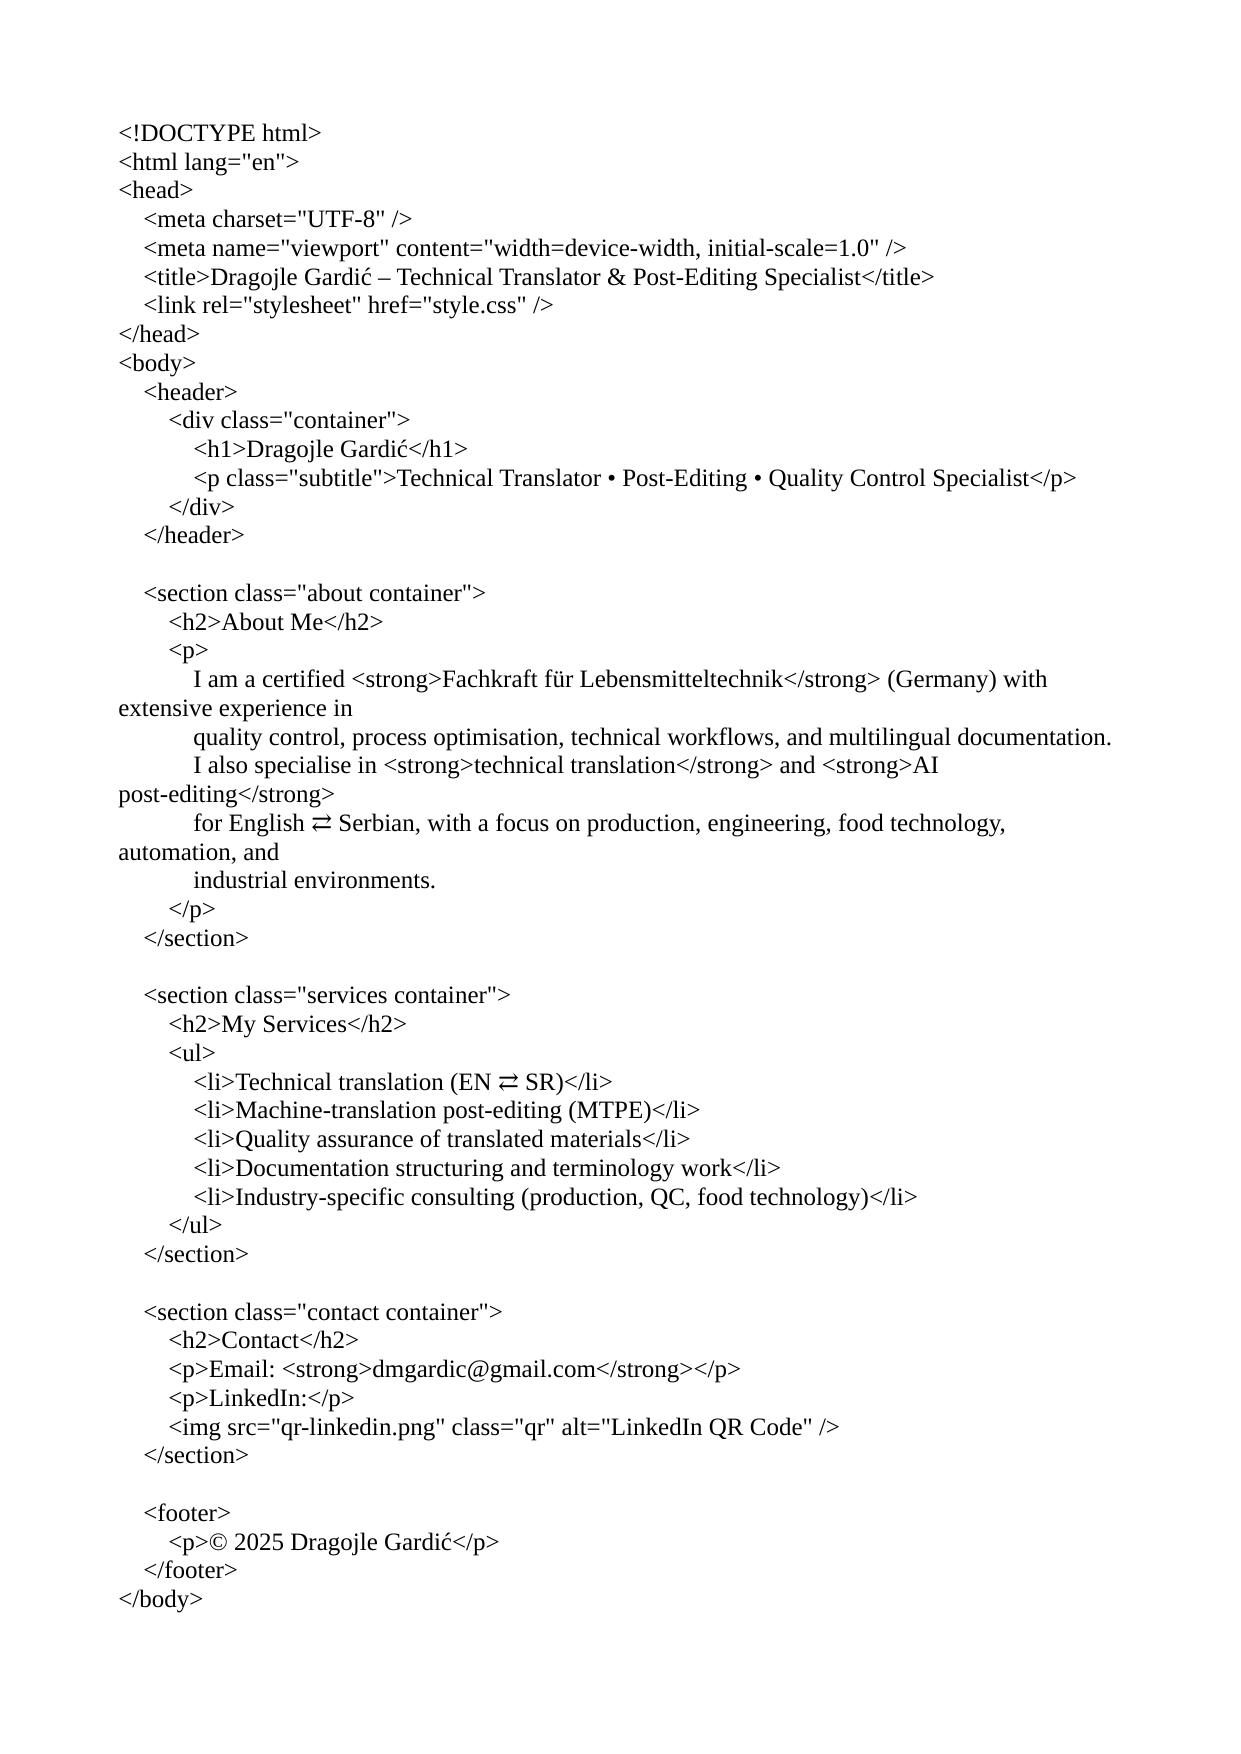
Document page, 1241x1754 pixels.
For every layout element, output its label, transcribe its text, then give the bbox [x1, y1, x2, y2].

text </body> [118, 1584, 1122, 1613]
text <meta charset="UTF-8" /> [118, 204, 1122, 233]
text <body> [118, 348, 1122, 377]
text <header> [118, 377, 1122, 406]
text </ul> [118, 1211, 1122, 1239]
text <li>Machine-translation post-editing (MTPE)</li> [118, 1096, 1122, 1124]
text <head> [118, 176, 1122, 204]
text <footer> [118, 1498, 1122, 1527]
text <p>Email: <strong>dmgardic@gmail.com</strong></p> [118, 1354, 1122, 1383]
text <li>Documentation structuring and terminology work</li> [118, 1153, 1122, 1182]
text <li>Quality assurance of translated materials</li> [118, 1124, 1122, 1153]
text <section class="about container"> [118, 578, 1122, 607]
text <title>Dragojle Gardić – Technical Translator & Post-Editing Specialist</title> [118, 262, 1122, 291]
text <section class="contact container"> [118, 1297, 1122, 1326]
text I also specialise in <strong>technical translation</strong> and <strong>AI post-editing</strong> [118, 751, 1122, 808]
text </footer> [118, 1556, 1122, 1584]
text <p class="subtitle">Technical Translator • Post-Editing • Quality Control Specialist</p> [118, 463, 1122, 492]
text </header> [118, 521, 1122, 549]
text <h2>My Services</h2> [118, 1009, 1122, 1038]
text </section> [118, 1239, 1122, 1268]
text <p> [118, 636, 1122, 664]
text <h2>Contact</h2> [118, 1326, 1122, 1354]
text <html lang="en"> [118, 147, 1122, 176]
text </head> [118, 319, 1122, 348]
text <link rel="stylesheet" href="style.css" /> [118, 291, 1122, 319]
text </section> [118, 1441, 1122, 1469]
text <li>Industry-specific consulting (production, QC, food technology)</li> [118, 1182, 1122, 1211]
text industrial environments. [118, 866, 1122, 894]
text <img src="qr-linkedin.png" class="qr" alt="LinkedIn QR Code" /> [118, 1412, 1122, 1441]
text <h1>Dragojle Gardić</h1> [118, 434, 1122, 463]
text I am a certified <strong>Fachkraft für Lebensmitteltechnik</strong> (Germany) with extensive experience in [118, 664, 1122, 722]
text </p> [118, 894, 1122, 923]
text <div class="container"> [118, 406, 1122, 434]
text <h2>About Me</h2> [118, 607, 1122, 636]
text <p>LinkedIn:</p> [118, 1383, 1122, 1412]
text for English ⇄ Serbian, with a focus on production, engineering, food technology, automation, and [118, 808, 1122, 866]
text <!DOCTYPE html> [118, 118, 1122, 147]
text </div> [118, 492, 1122, 521]
text <p>© 2025 Dragojle Gardić</p> [118, 1527, 1122, 1556]
text <ul> [118, 1038, 1122, 1067]
text <section class="services container"> [118, 981, 1122, 1009]
text </section> [118, 923, 1122, 952]
text quality control, process optimisation, technical workflows, and multilingual documentation. [118, 722, 1122, 751]
text <li>Technical translation (EN ⇄ SR)</li> [118, 1067, 1122, 1096]
text <meta name="viewport" content="width=device-width, initial-scale=1.0" /> [118, 233, 1122, 262]
